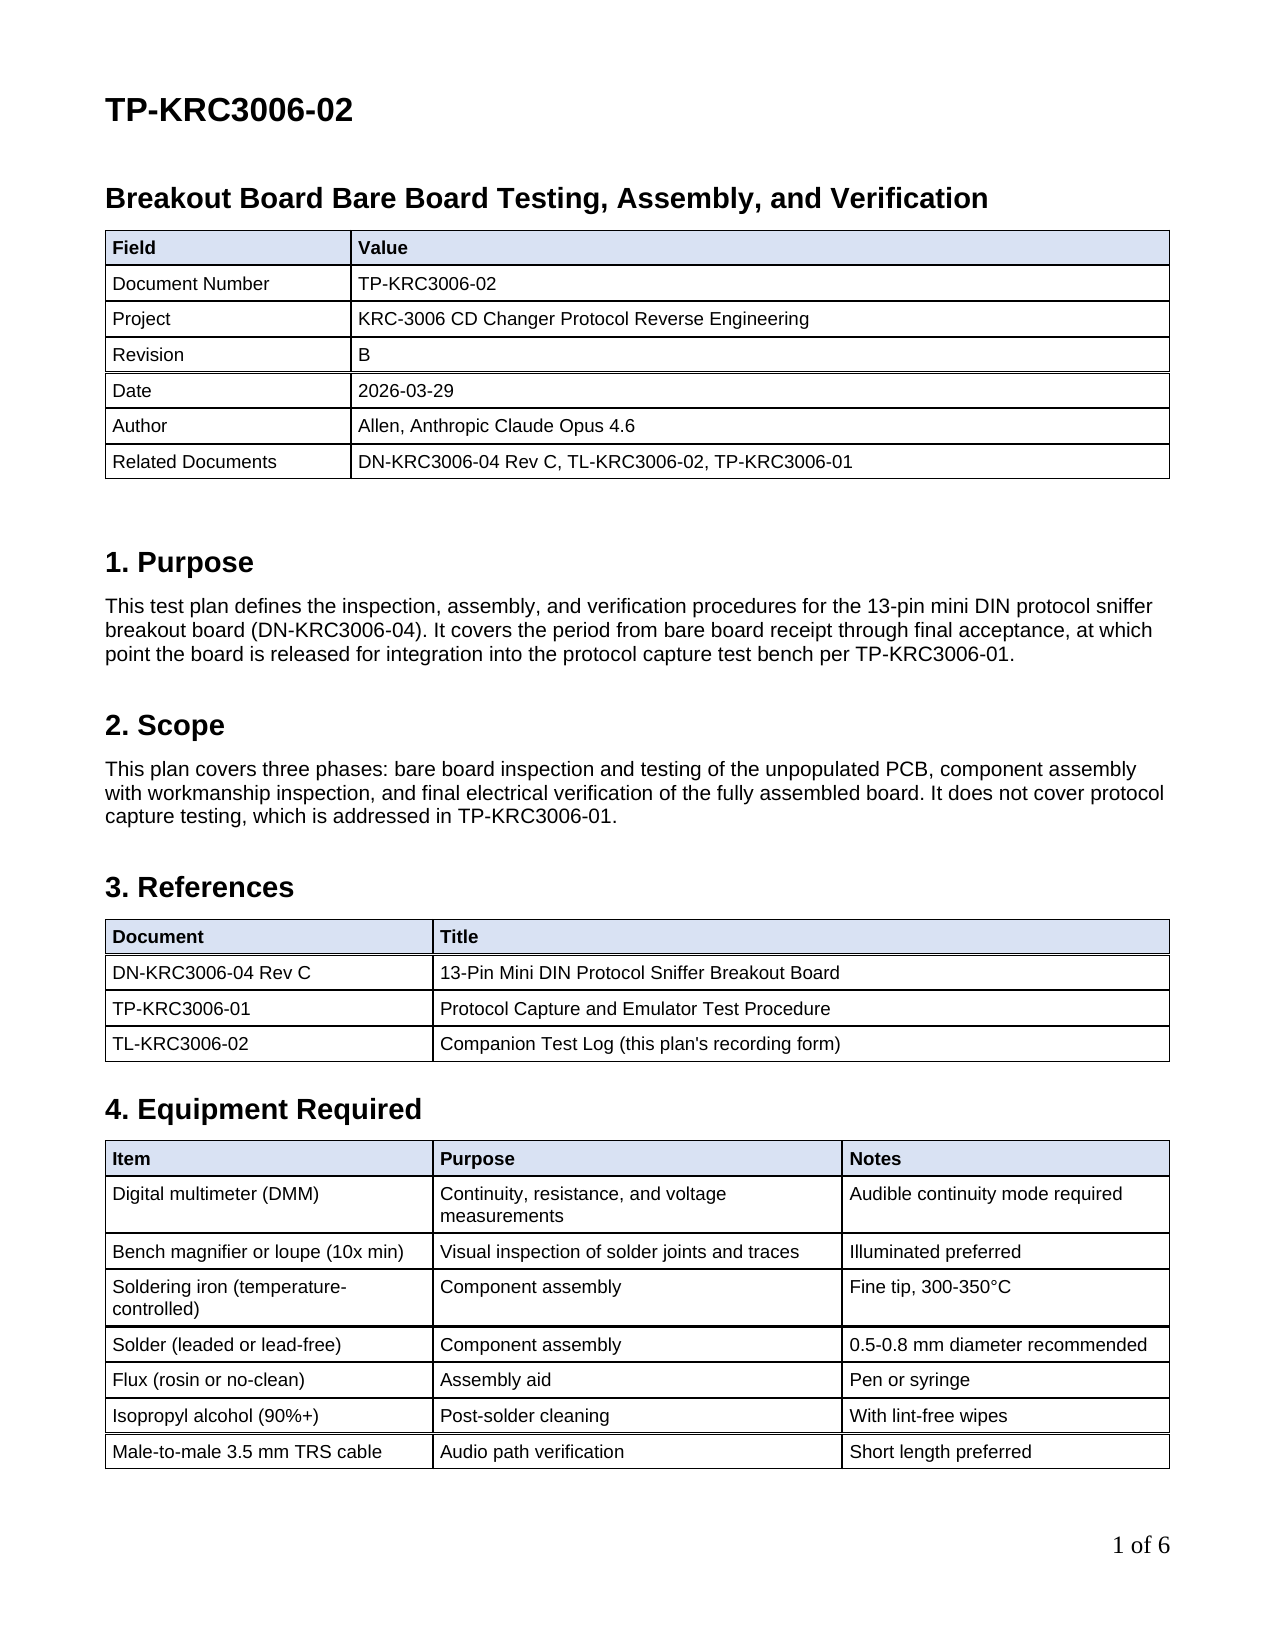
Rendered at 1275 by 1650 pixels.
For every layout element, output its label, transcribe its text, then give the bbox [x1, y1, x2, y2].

table_cell Male-to-male 3.5 mm TRS cable [106, 1435, 432, 1468]
table_cell Isopropyl alcohol (90%+) [106, 1399, 432, 1432]
table_cell KRC-3006 CD Changer Protocol Reverse Engineering [352, 302, 1169, 336]
table_cell Component assembly [434, 1270, 841, 1325]
table_cell Soldering iron (temperature-controlled) [106, 1270, 432, 1325]
table_cell Solder (leaded or lead-free) [106, 1328, 432, 1361]
text This test plan defines the inspection, assembly, and verification procedures for the 13-pin mini DIN protocol sniffer breakout board (DN-KRC3006-04). It covers the period from bare board receipt through final acceptance, at which point the board is released for integration into the protocol capture test bench per TP-KRC3006-01. [105, 594, 1170, 666]
table_cell Post-solder cleaning [434, 1399, 841, 1432]
table_cell Companion Test Log (this plan's recording form) [434, 1027, 1169, 1061]
table_cell Author [106, 409, 350, 443]
text 1. Purpose [105, 546, 1170, 579]
table_cell B [352, 338, 1169, 371]
table_cell Protocol Capture and Emulator Test Procedure [434, 991, 1169, 1025]
table_cell Pen or syringe [843, 1363, 1169, 1397]
table_header Title [434, 920, 1169, 953]
text 3. References [105, 870, 1170, 904]
text 4. Equipment Required [105, 1092, 1170, 1125]
table_cell Document Number [106, 266, 350, 300]
table_cell With lint-free wipes [843, 1399, 1169, 1432]
text Breakout Board Bare Board Testing, Assembly, and Verification [105, 181, 1170, 214]
table_cell TL-KRC3006-02 [106, 1027, 432, 1061]
table_header Notes [843, 1141, 1169, 1175]
table_cell DN-KRC3006-04 Rev C, TL-KRC3006-02, TP-KRC3006-01 [352, 445, 1169, 478]
table_cell Assembly aid [434, 1363, 841, 1397]
table_header Document [106, 920, 432, 953]
table_cell 2026-03-29 [352, 374, 1169, 407]
table_header Item [106, 1141, 432, 1175]
text This plan covers three phases: bare board inspection and testing of the unpopulated PCB, component assembly with workmanship inspection, and final electrical verification of the fully assembled board. It does not cover protocol capture testing, which is addressed in TP-KRC3006-01. [105, 756, 1170, 828]
table_cell DN-KRC3006-04 Rev C [106, 956, 432, 989]
table_cell Project [106, 302, 350, 336]
table_header Field [106, 231, 350, 264]
table_cell TP-KRC3006-01 [106, 991, 432, 1025]
table_cell Allen, Anthropic Claude Opus 4.6 [352, 409, 1169, 443]
table_cell Flux (rosin or no-clean) [106, 1363, 432, 1397]
table_cell Audio path verification [434, 1435, 841, 1468]
table_cell Illuminated preferred [843, 1234, 1169, 1268]
table_cell Visual inspection of solder joints and traces [434, 1234, 841, 1268]
table_cell Audible continuity mode required [843, 1177, 1169, 1232]
table_cell Date [106, 374, 350, 407]
table_header Purpose [434, 1141, 841, 1175]
table_cell Revision [106, 338, 350, 371]
table_header Value [352, 231, 1169, 264]
table_cell 0.5-0.8 mm diameter recommended [843, 1328, 1169, 1361]
table_cell Bench magnifier or loupe (10x min) [106, 1234, 432, 1268]
title TP-KRC3006-02 [105, 90, 1170, 128]
table_cell Digital multimeter (DMM) [106, 1177, 432, 1232]
table_cell Fine tip, 300-350°C [843, 1270, 1169, 1325]
table_cell Continuity, resistance, and voltage measurements [434, 1177, 841, 1232]
table_cell Short length preferred [843, 1435, 1169, 1468]
table_cell TP-KRC3006-02 [352, 266, 1169, 300]
table_cell 13-Pin Mini DIN Protocol Sniffer Breakout Board [434, 956, 1169, 989]
table_cell Component assembly [434, 1328, 841, 1361]
table_cell Related Documents [106, 445, 350, 478]
text 2. Scope [105, 708, 1170, 741]
